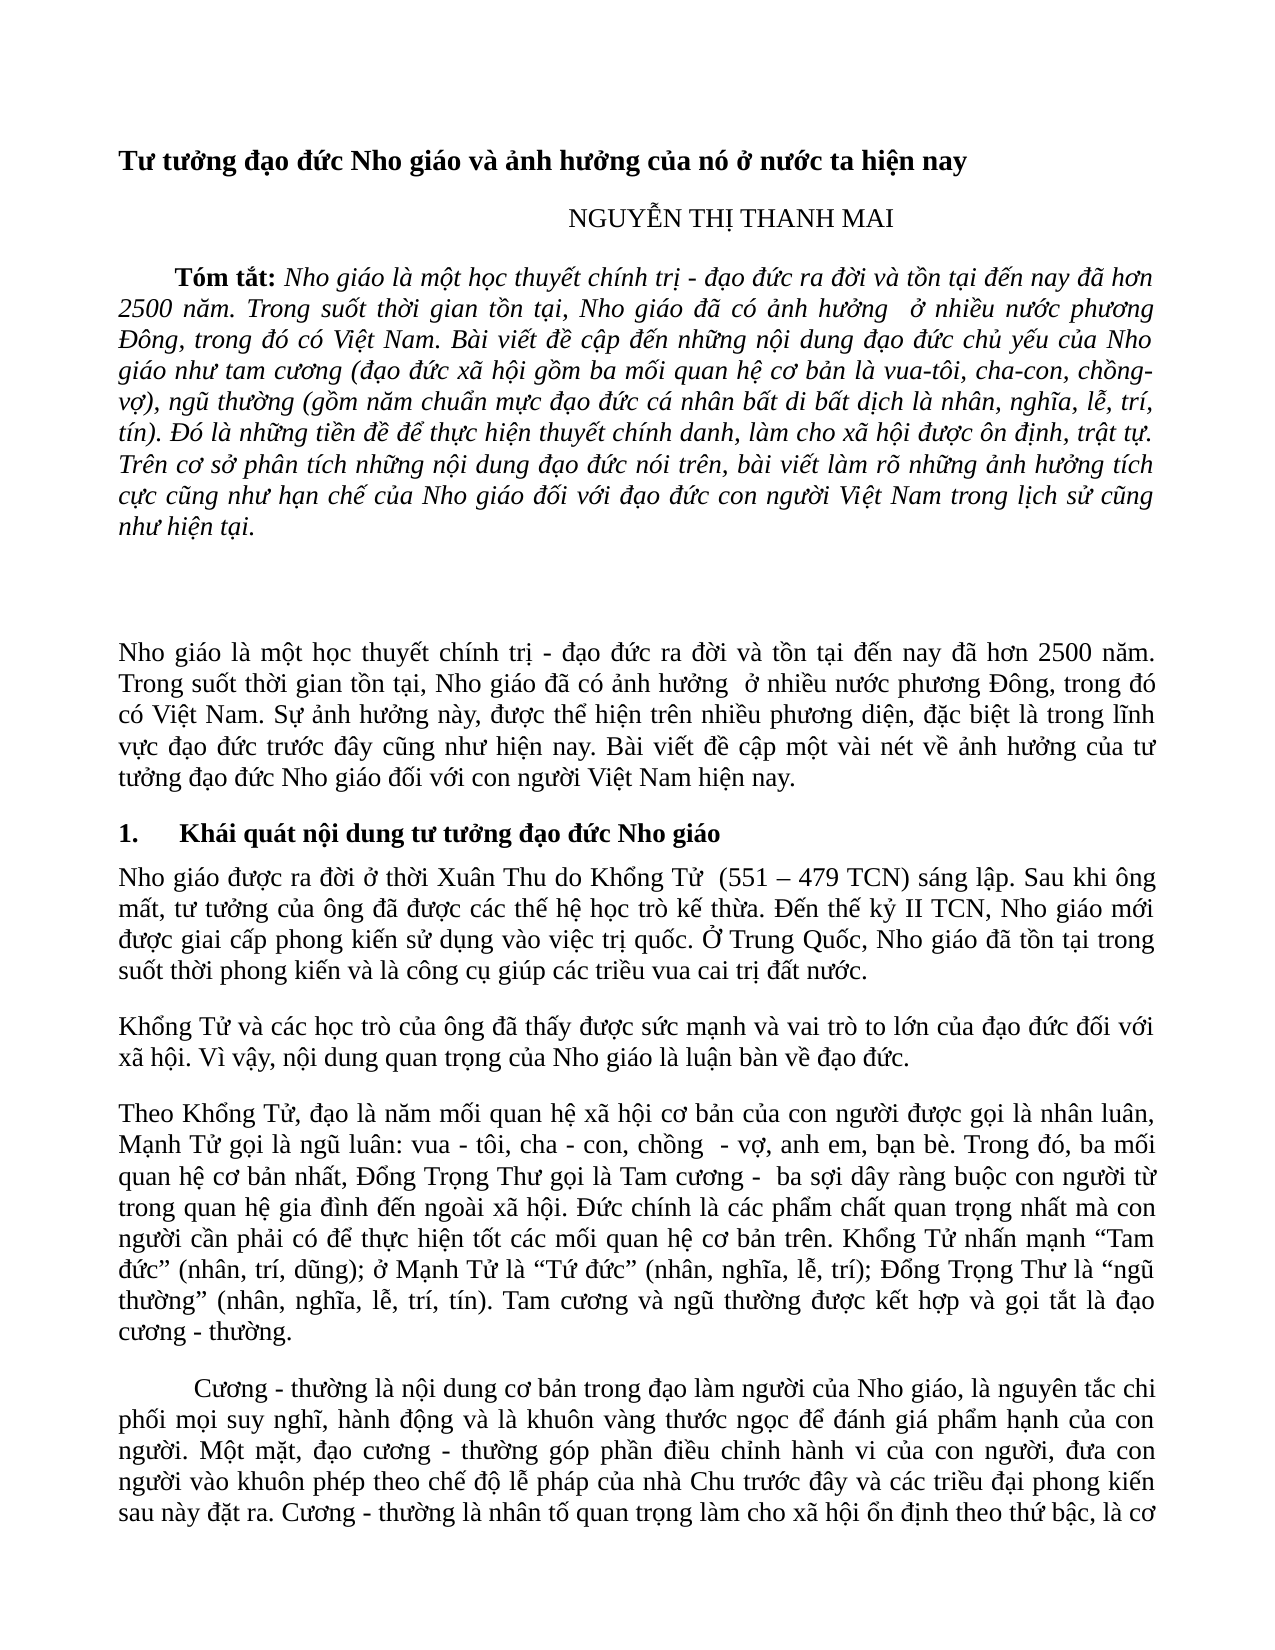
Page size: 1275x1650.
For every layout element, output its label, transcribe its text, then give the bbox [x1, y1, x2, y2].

table_header [118, 554, 399, 582]
subtitle Tư tưởng đạo đức Nho giáo và ảnh hưởng của nó ở nước ta hiện nay [118, 143, 1157, 177]
text NGUYỄN THỊ THANH MAI [568, 202, 1157, 233]
text Cương - thường là nội dung cơ bản trong đạo làm người của Nho giáo, là nguyên tắc chi phối mọi suy nghĩ, hành động và là khuôn vàng thước ngọc để đánh giá phẩm hạnh của con người. Một mặt, đạo cương - thường góp phần điều chỉnh hành vi của con người, đưa con người vào khuôn phép theo chế độ lễ pháp của nhà Chu trước đây và các triều đại phong kiến sau này đặt ra. Cương - thường là nhân tố quan trọng làm cho xã hội ổn định theo thứ bậc, là cơ [118, 1372, 1157, 1527]
text Tóm tắt: Nho giáo là một học thuyết chính trị - đạo đức ra đời và tồn tại đến nay đã hơn 2500 năm. Trong suốt thời gian tồn tại, Nho giáo đã có ảnh hưởng ở nhiều nước phương Đông, trong đó có Việt Nam. Bài viết đề cập đến những nội dung đạo đức chủ yếu của Nho giáo như tam cương (đạo đức xã hội gồm ba mối quan hệ cơ bản là vua-tôi, cha-con, chồng-vợ), ngũ thường (gồm năm chuẩn mực đạo đức cá nhân bất di bất dịch là nhân, nghĩa, lễ, trí, tín). Đó là những tiền đề để thực hiện thuyết chính danh, làm cho xã hội được ôn định, trật tự. Trên cơ sở phân tích những nội dung đạo đức nói trên, bài viết làm rõ những ảnh hưởng tích cực cũng như hạn chế của Nho giáo đối với đạo đức con người Việt Nam trong lịch sử cũng như hiện tại. [118, 261, 1157, 541]
text Theo Khổng Tử, đạo là năm mối quan hệ xã hội cơ bản của con người được gọi là nhân luân, Mạnh Tử gọi là ngũ luân: vua - tôi, cha - con, chồng - vợ, anh em, bạn bè. Trong đó, ba mối quan hệ cơ bản nhất, Đổng Trọng Thư gọi là Tam cương - ba sợi dây ràng buộc con người từ trong quan hệ gia đình đến ngoài xã hội. Đức chính là các phẩm chất quan trọng nhất mà con người cần phải có để thực hiện tốt các mối quan hệ cơ bản trên. Khổng Tử nhấn mạnh “Tam đức” (nhân, trí, dũng); ở Mạnh Tử là “Tứ đức” (nhân, nghĩa, lễ, trí); Đổng Trọng Thư là “ngũ thường” (nhân, nghĩa, lễ, trí, tín). Tam cương và ngũ thường được kết hợp và gọi tắt là đạo cương - thường. [118, 1097, 1157, 1347]
text Nho giáo được ra đời ở thời Xuân Thu do Khổng Tử (551 – 479 TCN) sáng lập. Sau khi ông mất, tư tưởng của ông đã được các thế hệ học trò kế thừa. Đến thế kỷ II TCN, Nho giáo mới được giai cấp phong kiến sử dụng vào việc trị quốc. Ở Trung Quốc, Nho giáo đã tồn tại trong suốt thời phong kiến và là công cụ giúp các triều vua cai trị đất nước. [118, 861, 1157, 985]
table_cell [399, 583, 835, 611]
table_cell [118, 583, 399, 611]
text Nho giáo là một học thuyết chính trị - đạo đức ra đời và tồn tại đến nay đã hơn 2500 năm. Trong suốt thời gian tồn tại, Nho giáo đã có ảnh hưởng ở nhiều nước phương Đông, trong đó có Việt Nam. Sự ảnh hưởng này, được thể hiện trên nhiều phương diện, đặc biệt là trong lĩnh vực đạo đức trước đây cũng như hiện nay. Bài viết đề cập một vài nét về ảnh hưởng của tư tưởng đạo đức Nho giáo đối với con người Việt Nam hiện nay. [118, 636, 1157, 792]
text 1. Khái quát nội dung tư tưởng đạo đức Nho giáo [118, 817, 1157, 848]
table_header [399, 554, 835, 582]
text Khổng Tử và các học trò của ông đã thấy được sức mạnh và vai trò to lớn của đạo đức đối với xã hội. Vì vậy, nội dung quan trọng của Nho giáo là luận bàn về đạo đức. [118, 1010, 1157, 1072]
